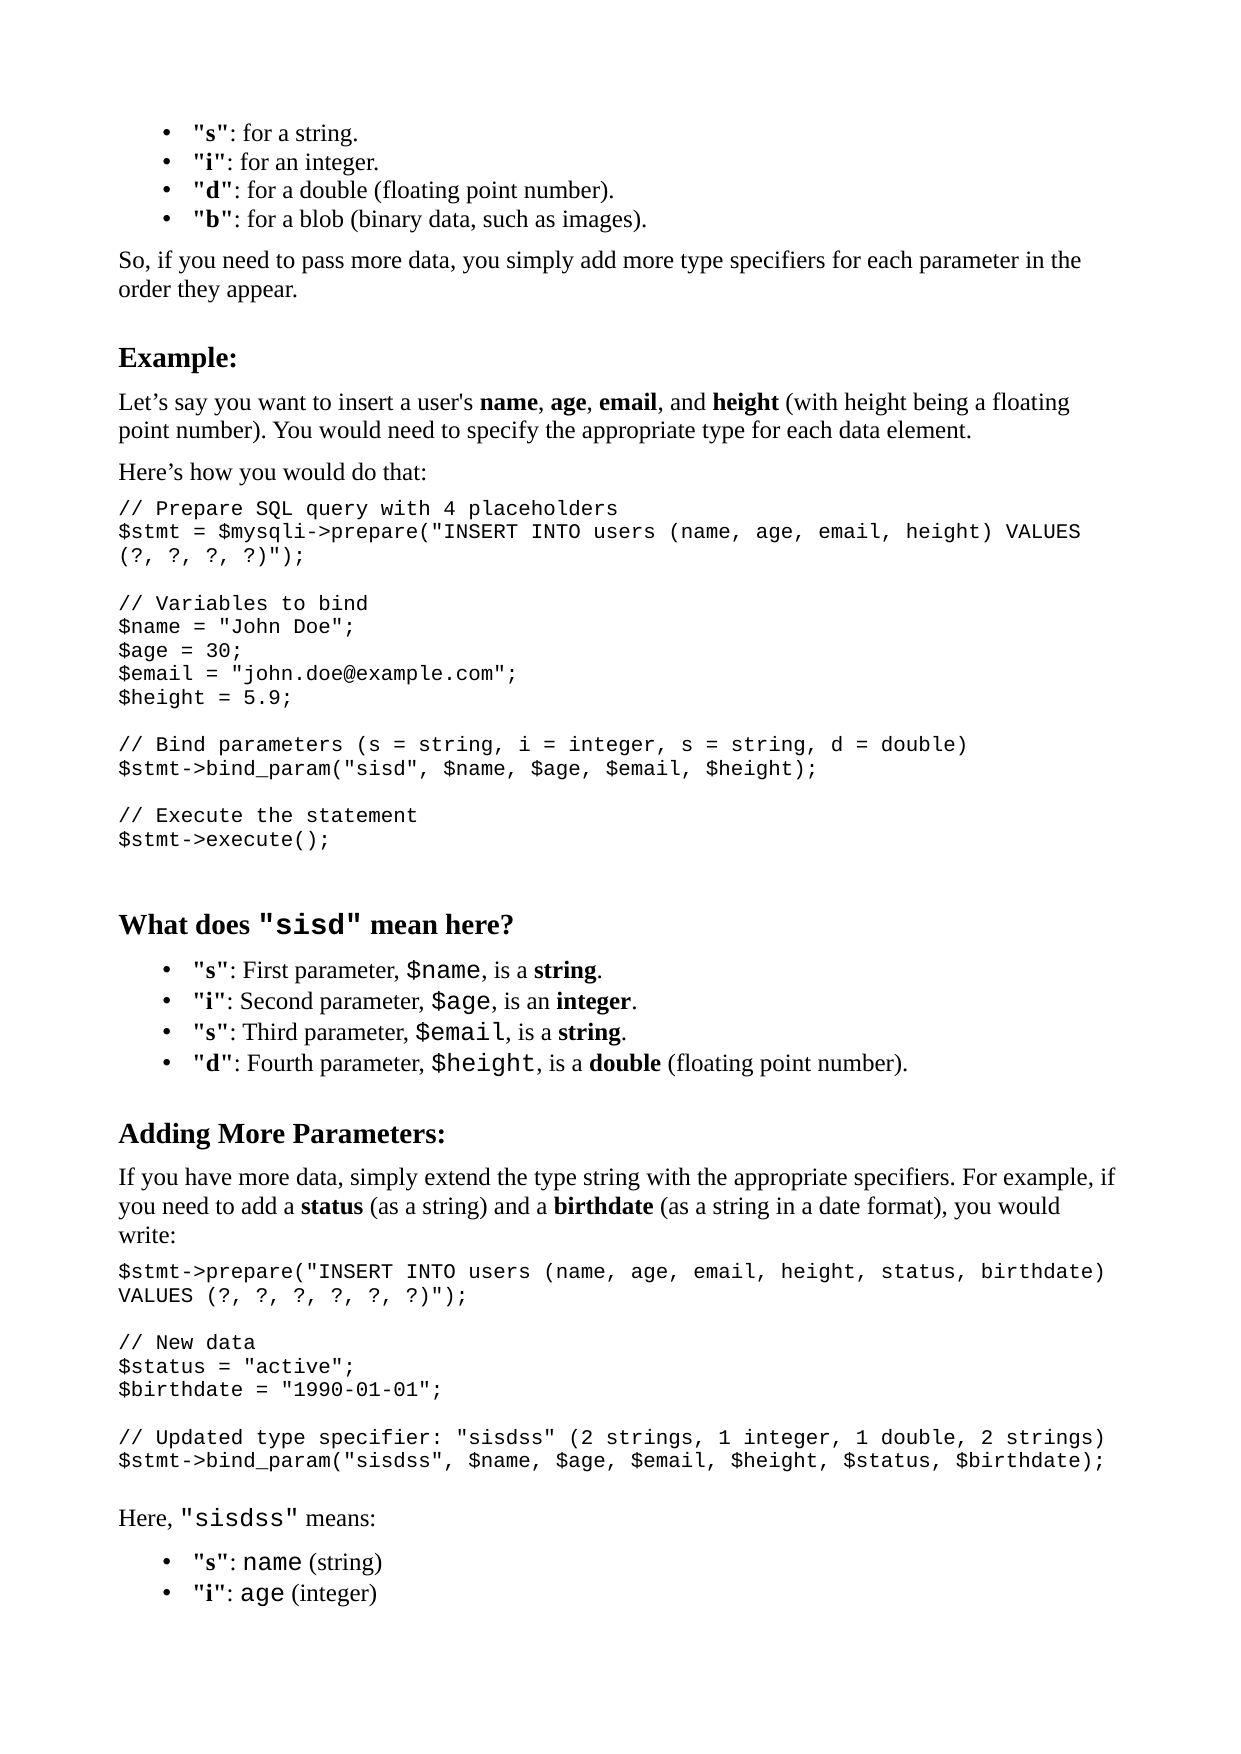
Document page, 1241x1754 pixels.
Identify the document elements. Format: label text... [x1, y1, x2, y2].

list "b": for a blob (binary data, such as images). [162, 204, 1122, 233]
subtitle Example: [118, 341, 1122, 374]
list "i": Second parameter, $age, is an integer. [162, 986, 1122, 1017]
text $email = "john.doe@example.com"; [118, 663, 1122, 687]
list "d": for a double (floating point number). [162, 176, 1122, 204]
text Here, "sisdss" means: [118, 1503, 1122, 1534]
text // Prepare SQL query with 4 placeholders [118, 498, 1122, 522]
text $birthdate = "1990-01-01"; [118, 1379, 1122, 1403]
text If you have more data, simply extend the type string with the appropriate specifiers. For example, if you need to add a status (as a string) and a birthdate (as a string in a date format), you would write: [118, 1162, 1122, 1249]
text // New data [118, 1332, 1122, 1356]
text So, if you need to pass more data, you simply add more type specifiers for each parameter in the order they appear. [118, 246, 1122, 303]
text $stmt = $mysqli->prepare("INSERT INTO users (name, age, email, height) VALUES (?, ?, ?, ?)"); [118, 522, 1122, 569]
text // Bind parameters (s = string, i = integer, s = string, d = double) [118, 734, 1122, 758]
text $status = "active"; [118, 1356, 1122, 1379]
text // Execute the statement [118, 805, 1122, 829]
text $age = 30; [118, 640, 1122, 663]
text // Updated type specifier: "sisdss" (2 strings, 1 integer, 1 double, 2 strings) [118, 1427, 1122, 1450]
text $stmt->bind_param("sisdss", $name, $age, $email, $height, $status, $birthdate); [118, 1450, 1122, 1474]
list "i": age (integer) [162, 1578, 1122, 1608]
list "d": Fourth parameter, $height, is a double (floating point number). [162, 1048, 1122, 1079]
list "s": for a string. [162, 118, 1122, 147]
subtitle What does "sisd" mean here? [118, 907, 1122, 943]
list "s": name (string) [162, 1547, 1122, 1578]
text $height = 5.9; [118, 687, 1122, 711]
list "s": Third parameter, $email, is a string. [162, 1017, 1122, 1048]
text $stmt->bind_param("sisd", $name, $age, $email, $height); [118, 758, 1122, 782]
text Let’s say you want to insert a user's name, age, email, and height (with height being a floating point number). You would need to specify the appropriate type for each data element. [118, 387, 1122, 444]
text // Variables to bind [118, 592, 1122, 616]
list "i": for an integer. [162, 147, 1122, 176]
text $name = "John Doe"; [118, 616, 1122, 640]
text $stmt->prepare("INSERT INTO users (name, age, email, height, status, birthdate) VALUES (?, ?, ?, ?, ?, ?)"); [118, 1261, 1122, 1308]
text Here’s how you would do that: [118, 457, 1122, 485]
text $stmt->execute(); [118, 829, 1122, 853]
subtitle Adding More Parameters: [118, 1116, 1122, 1150]
list "s": First parameter, $name, is a string. [162, 956, 1122, 986]
